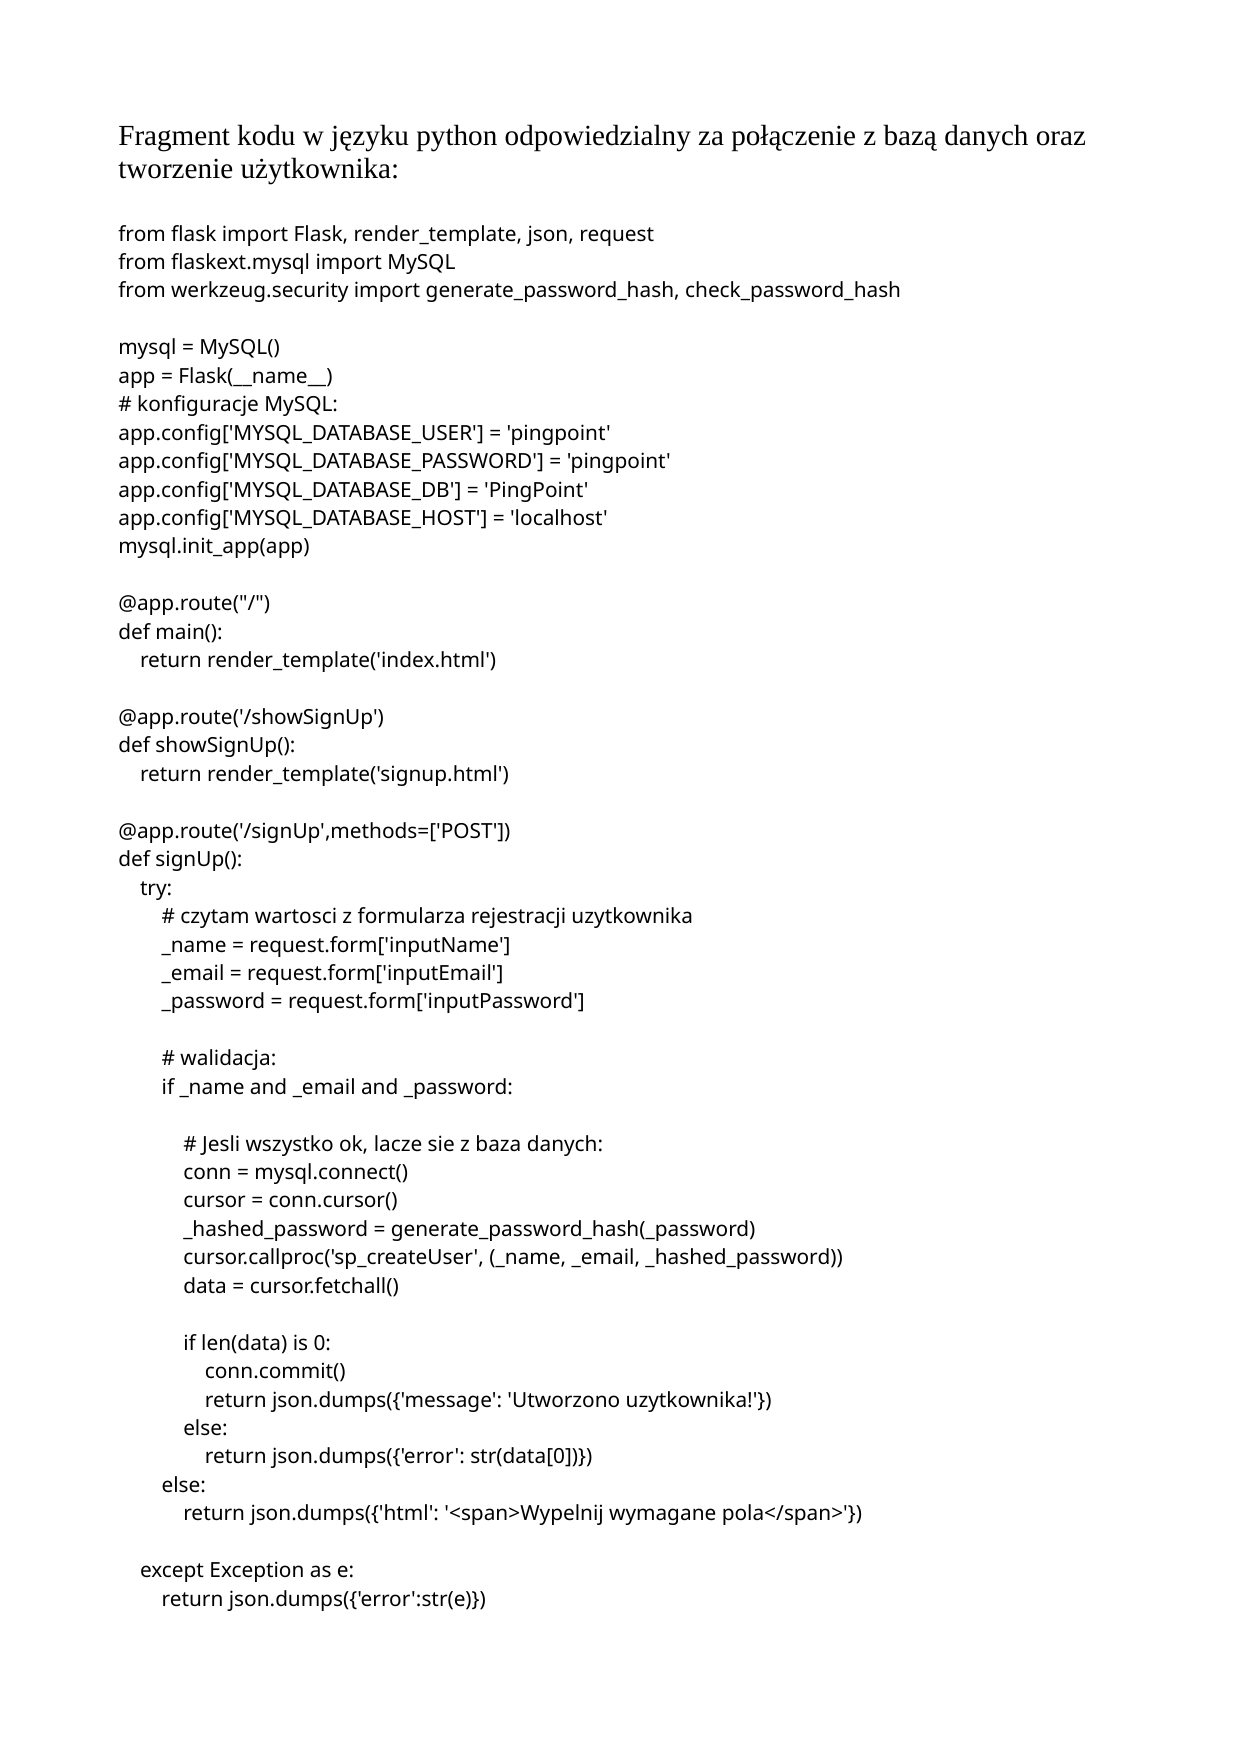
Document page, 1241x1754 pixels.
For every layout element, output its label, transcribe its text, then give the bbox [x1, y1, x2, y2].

text return json.dumps({'error':str(e)}) [118, 1584, 1122, 1612]
text # Jesli wszystko ok, lacze sie z baza danych: [118, 1129, 1122, 1157]
text return render_template('index.html') [118, 645, 1122, 674]
text from werkzeug.security import generate_password_hash, check_password_hash [118, 276, 1122, 304]
text _password = request.form['inputPassword'] [118, 987, 1122, 1015]
text app.config['MYSQL_DATABASE_PASSWORD'] = 'pingpoint' [118, 446, 1122, 475]
text app.config['MYSQL_DATABASE_HOST'] = 'localhost' [118, 503, 1122, 532]
text conn = mysql.connect() [118, 1157, 1122, 1186]
text if len(data) is 0: [118, 1328, 1122, 1356]
text def signUp(): [118, 844, 1122, 873]
text @app.route('/signUp',methods=['POST']) [118, 816, 1122, 844]
text try: [118, 873, 1122, 901]
text mysql.init_app(app) [118, 532, 1122, 560]
text return json.dumps({'html': '<span>Wypelnij wymagane pola</span>'}) [118, 1498, 1122, 1527]
text # konfiguracje MySQL: [118, 389, 1122, 418]
text Fragment kodu w języku python odpowiedzialny za połączenie z bazą danych oraz tworzenie użytkownika: [118, 118, 1122, 185]
text app = Flask(__name__) [118, 361, 1122, 389]
text return json.dumps({'message': 'Utworzono uzytkownika!'}) [118, 1385, 1122, 1413]
text @app.route('/showSignUp') [118, 702, 1122, 731]
text return render_template('signup.html') [118, 759, 1122, 787]
text # czytam wartosci z formularza rejestracji uzytkownika [118, 901, 1122, 930]
text _name = request.form['inputName'] [118, 930, 1122, 958]
text app.config['MYSQL_DATABASE_USER'] = 'pingpoint' [118, 418, 1122, 446]
text return json.dumps({'error': str(data[0])}) [118, 1442, 1122, 1470]
text cursor.callproc('sp_createUser', (_name, _email, _hashed_password)) [118, 1242, 1122, 1271]
text def showSignUp(): [118, 731, 1122, 759]
text _hashed_password = generate_password_hash(_password) [118, 1214, 1122, 1242]
text else: [118, 1413, 1122, 1442]
text # walidacja: [118, 1043, 1122, 1072]
text from flaskext.mysql import MySQL [118, 247, 1122, 276]
text conn.commit() [118, 1356, 1122, 1385]
text from flask import Flask, render_template, json, request [118, 219, 1122, 247]
text else: [118, 1470, 1122, 1498]
text cursor = conn.cursor() [118, 1186, 1122, 1214]
text if _name and _email and _password: [118, 1072, 1122, 1100]
text def main(): [118, 617, 1122, 645]
text data = cursor.fetchall() [118, 1271, 1122, 1299]
text @app.route("/") [118, 588, 1122, 617]
text _email = request.form['inputEmail'] [118, 958, 1122, 987]
text mysql = MySQL() [118, 332, 1122, 361]
text except Exception as e: [118, 1555, 1122, 1584]
text app.config['MYSQL_DATABASE_DB'] = 'PingPoint' [118, 475, 1122, 503]
